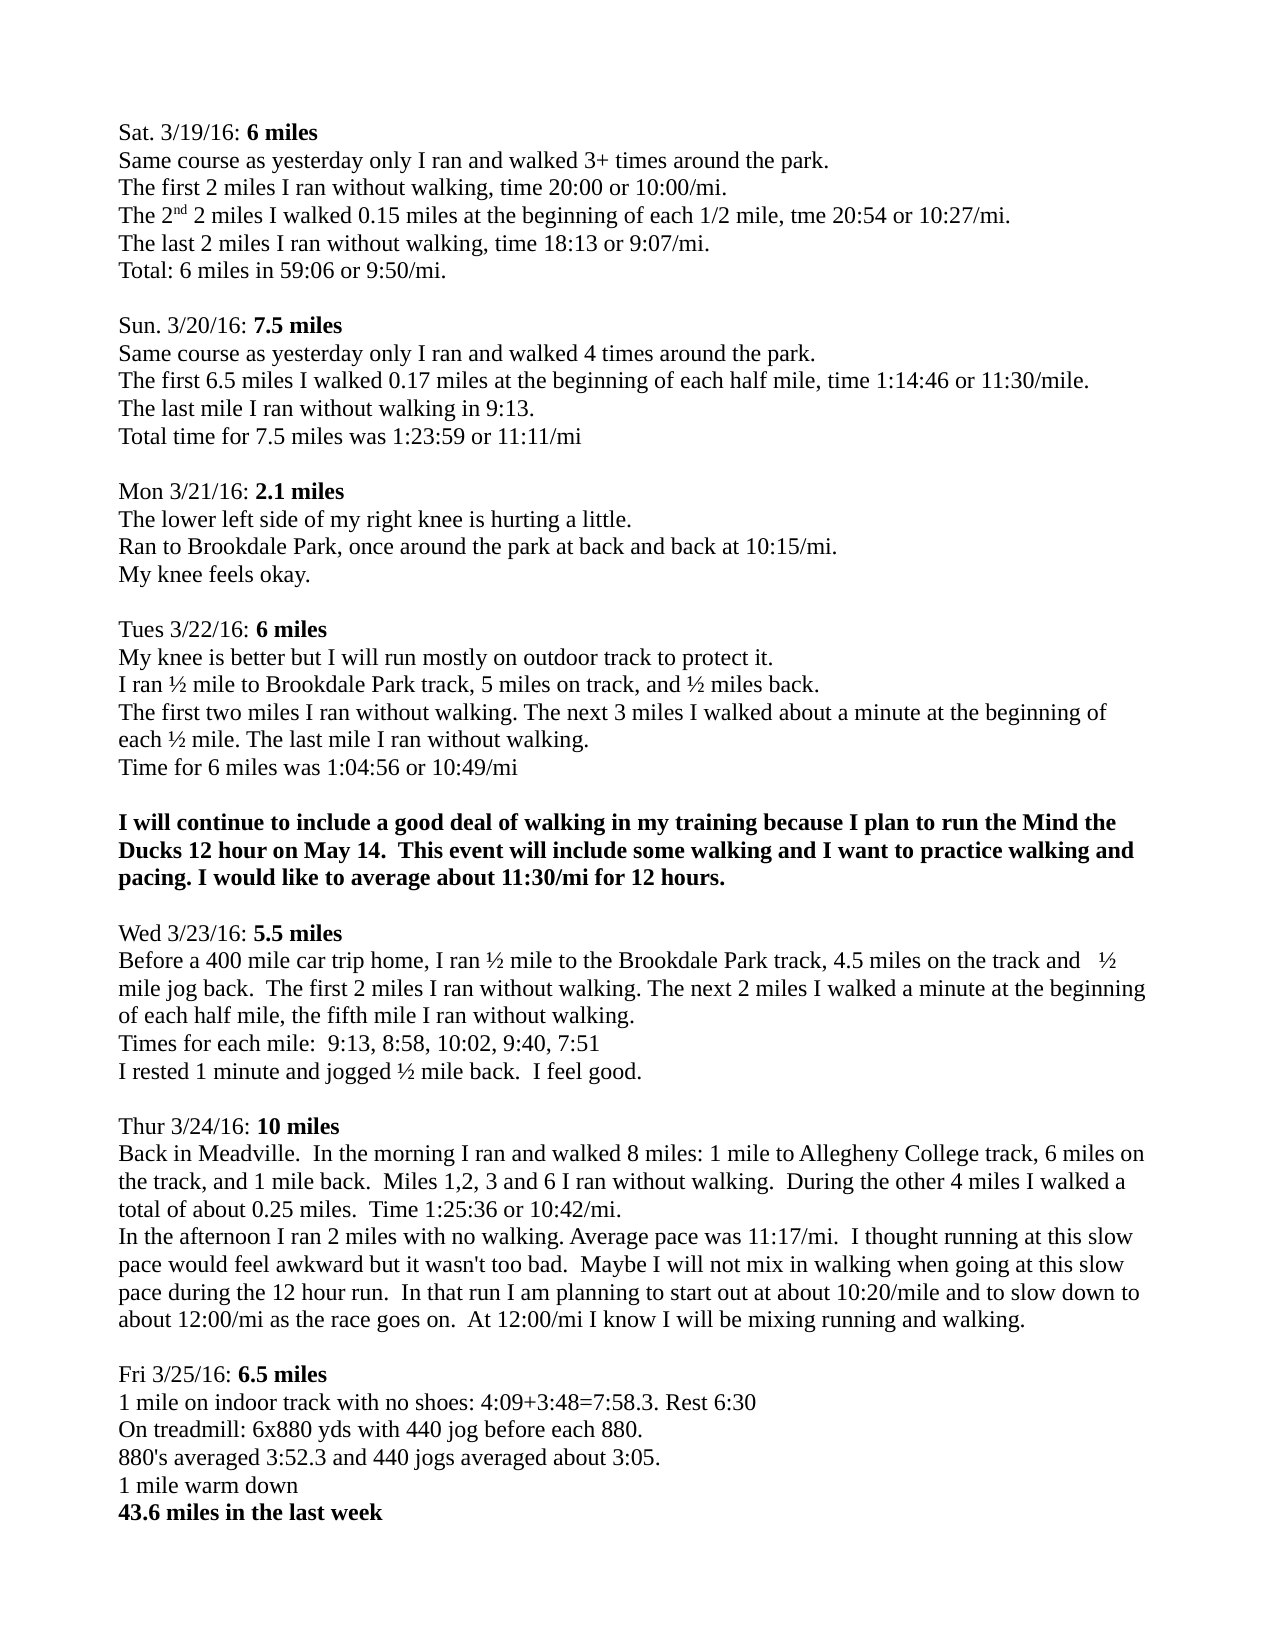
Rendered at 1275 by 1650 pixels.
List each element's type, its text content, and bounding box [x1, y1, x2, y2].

text Same course as yesterday only I ran and walked 3+ times around the park. [118, 146, 1157, 173]
text I will continue to include a good deal of walking in my training because I plan to run the Mind the Ducks 12 hour on May 14. This event will include some walking and I want to practice walking and pacing. I would like to average about 11:30/mi for 12 hours. [118, 808, 1157, 891]
text Time for 6 miles was 1:04:56 or 10:49/mi [118, 753, 1157, 781]
text 1 mile warm down [118, 1471, 1157, 1498]
text I ran ½ mile to Brookdale Park track, 5 miles on track, and ½ miles back. [118, 670, 1157, 698]
text My knee feels okay. [118, 560, 1157, 587]
text Tues 3/22/16: 6 miles [118, 615, 1157, 643]
text The first 2 miles I ran without walking, time 20:00 or 10:00/mi. [118, 173, 1157, 201]
text 880's averaged 3:52.3 and 440 jogs averaged about 3:05. [118, 1443, 1157, 1471]
text Wed 3/23/16: 5.5 miles [118, 919, 1157, 946]
text Total: 6 miles in 59:06 or 9:50/mi. [118, 256, 1157, 284]
text Mon 3/21/16: 2.1 miles [118, 477, 1157, 504]
text I rested 1 minute and jogged ½ mile back. I feel good. [118, 1057, 1157, 1084]
text Back in Meadville. In the morning I ran and walked 8 miles: 1 mile to Allegheny College track, 6 miles on the track, and 1 mile back. Miles 1,2, 3 and 6 I ran without walking. During the other 4 miles I walked a total of about 0.25 miles. Time 1:25:36 or 10:42/mi. [118, 1139, 1157, 1222]
text Fri 3/25/16: 6.5 miles [118, 1360, 1157, 1388]
text Sun. 3/20/16: 7.5 miles [118, 311, 1157, 339]
text In the afternoon I ran 2 miles with no walking. Average pace was 11:17/mi. I thought running at this slow pace would feel awkward but it wasn't too bad. Maybe I will not mix in walking when going at this slow pace during the 12 hour run. In that run I am planning to start out at about 10:20/mile and to slow down to about 12:00/mi as the race goes on. At 12:00/mi I know I will be mixing running and walking. [118, 1222, 1157, 1333]
text Total time for 7.5 miles was 1:23:59 or 11:11/mi [118, 422, 1157, 449]
text 43.6 miles in the last week [118, 1498, 1157, 1526]
text The first two miles I ran without walking. The next 3 miles I walked about a minute at the beginning of each ½ mile. The last mile I ran without walking. [118, 698, 1157, 753]
text On treadmill: 6x880 yds with 440 jog before each 880. [118, 1416, 1157, 1443]
text Times for each mile: 9:13, 8:58, 10:02, 9:40, 7:51 [118, 1029, 1157, 1057]
text The last mile I ran without walking in 9:13. [118, 394, 1157, 422]
text The last 2 miles I ran without walking, time 18:13 or 9:07/mi. [118, 228, 1157, 256]
text Thur 3/24/16: 10 miles [118, 1112, 1157, 1139]
text Same course as yesterday only I ran and walked 4 times around the park. [118, 339, 1157, 367]
text The 2nd 2 miles I walked 0.15 miles at the beginning of each 1/2 mile, tme 20:54 or 10:27/mi. [118, 201, 1157, 228]
text Before a 400 mile car trip home, I ran ½ mile to the Brookdale Park track, 4.5 miles on the track and ½ mile jog back. The first 2 miles I ran without walking. The next 2 miles I walked a minute at the beginning of each half mile, the fifth mile I ran without walking. [118, 946, 1157, 1029]
text The first 6.5 miles I walked 0.17 miles at the beginning of each half mile, time 1:14:46 or 11:30/mile. [118, 367, 1157, 394]
text 1 mile on indoor track with no shoes: 4:09+3:48=7:58.3. Rest 6:30 [118, 1388, 1157, 1416]
text My knee is better but I will run mostly on outdoor track to protect it. [118, 643, 1157, 670]
text The lower left side of my right knee is hurting a little. [118, 504, 1157, 532]
text Ran to Brookdale Park, once around the park at back and back at 10:15/mi. [118, 532, 1157, 560]
text Sat. 3/19/16: 6 miles [118, 118, 1157, 146]
